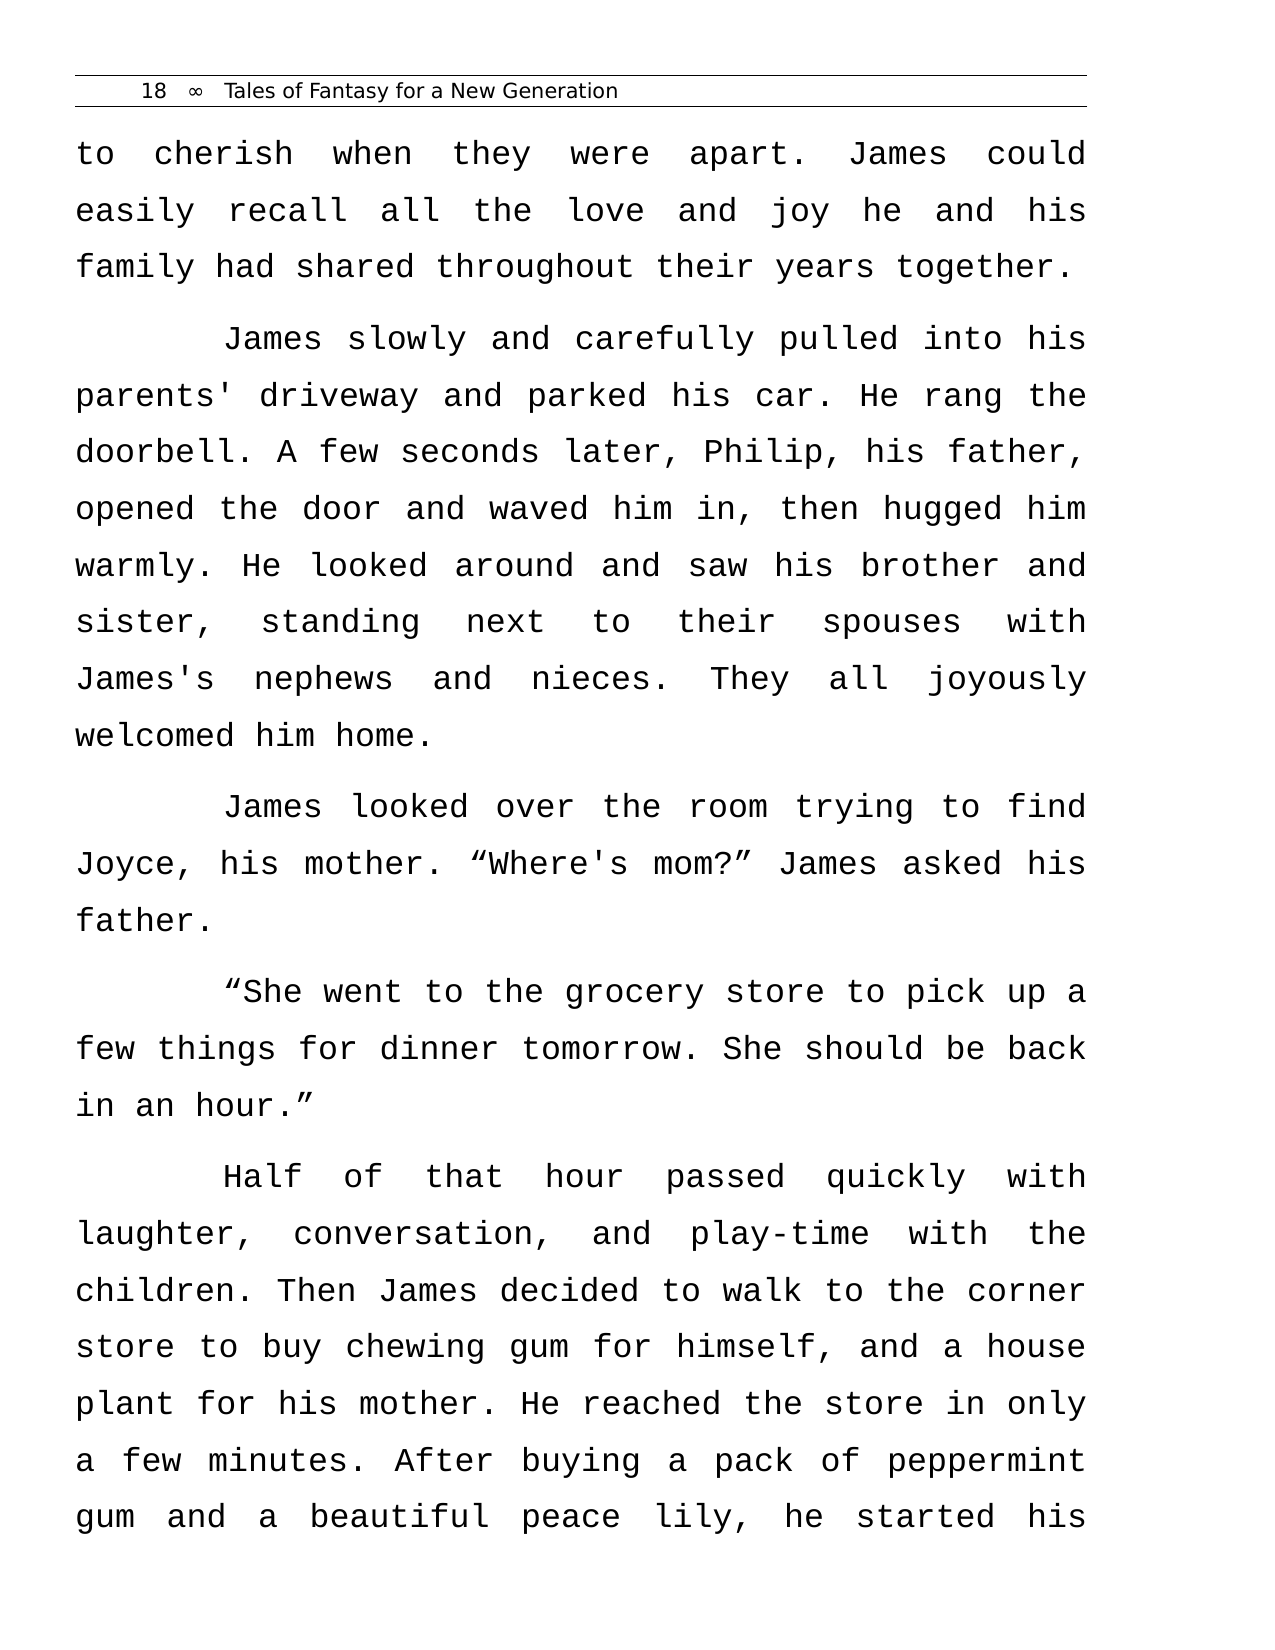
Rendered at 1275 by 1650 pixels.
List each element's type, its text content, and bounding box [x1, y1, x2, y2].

text Half of that hour passed quickly with laughter, conversation, and play-time with the children. Then James decided to walk to the corner store to buy chewing gum for himself, and a house plant for his mother. He reached the store in only a few minutes. After buying a pack of peppermint gum and a beautiful peace lily, he started his [75, 1160, 1087, 1538]
text James slowly and carefully pulled into his parents' driveway and parked his car. He rang the doorbell. A few seconds later, Philip, his father, opened the door and waved him in, then hugged him warmly. He looked around and saw his brother and sister, standing next to their spouses with James's nephews and nieces. They all joyously welcomed him home. [75, 322, 1087, 756]
text “She went to the grocery store to pick up a few things for dinner tomorrow. She should be back in an hour.” [75, 975, 1087, 1126]
text to cherish when they were apart. James could easily recall all the love and joy he and his family had shared throughout their years together. [75, 137, 1087, 288]
text James looked over the room trying to find Joyce, his mother. “Where's mom?” James asked his father. [75, 790, 1087, 941]
